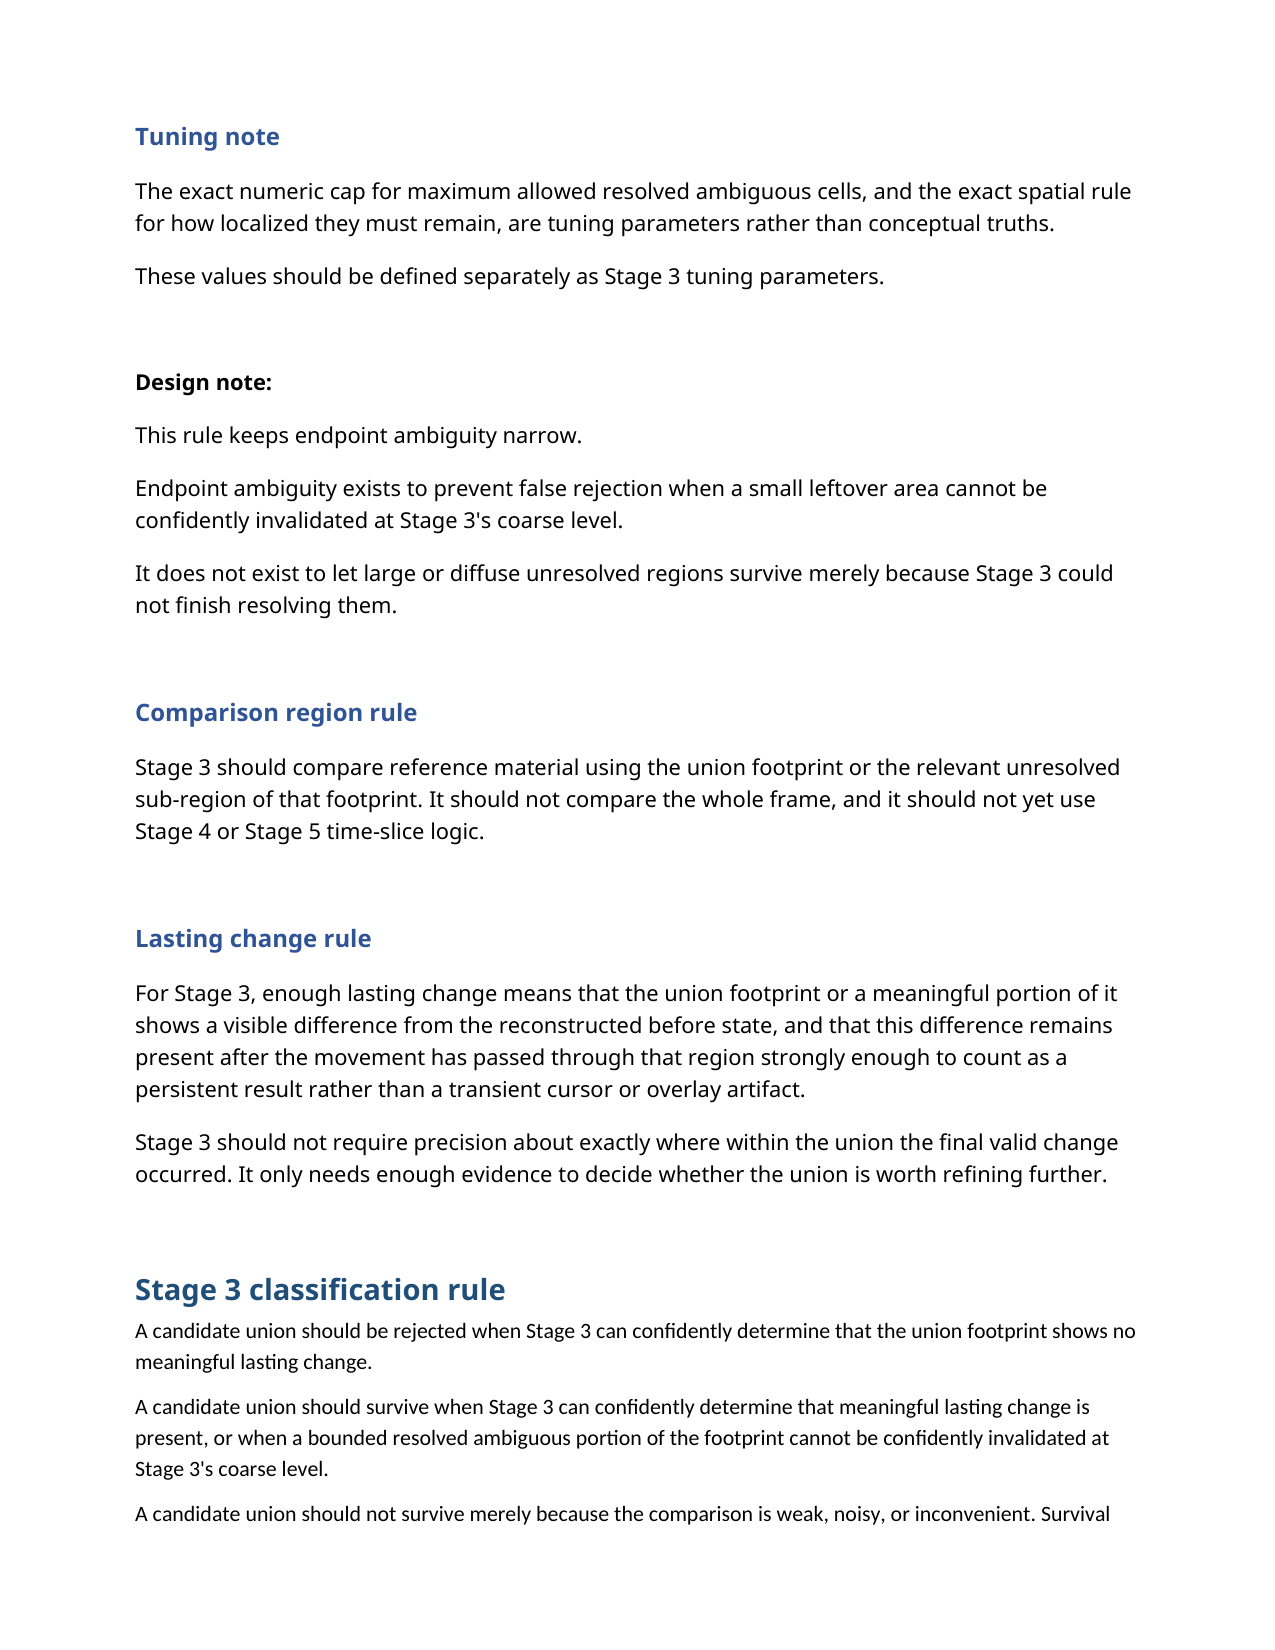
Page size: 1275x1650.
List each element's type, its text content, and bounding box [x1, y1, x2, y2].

text Stage 3 should not require precision about exactly where within the union the final valid change occurred. It only needs enough evidence to decide whether the union is worth refining further. [135, 1127, 1140, 1189]
text This rule keeps endpoint ambiguity narrow. [135, 420, 1140, 449]
text Stage 3 should compare reference material using the union footprint or the relevant unresolved sub-region of that footprint. It should not compare the whole frame, and it should not yet use Stage 4 or Stage 5 time-slice logic. [135, 752, 1140, 846]
subtitle Stage 3 classification rule [135, 1269, 1140, 1309]
text For Stage 3, enough lasting change means that the union footprint or a meaningful portion of it shows a visible difference from the reconstructed before state, and that this difference remains present after the movement has passed through that region strongly enough to count as a persistent result rather than a transient cursor or overlay artifact. [135, 978, 1140, 1104]
subtitle Comparison region rule [135, 696, 1140, 728]
text The exact numeric cap for maximum allowed resolved ambiguous cells, and the exact spatial rule for how localized they must remain, are tuning parameters rather than conceptual truths. [135, 176, 1140, 238]
text A candidate union should survive when Stage 3 can confidently determine that meaningful lasting change is present, or when a bounded resolved ambiguous portion of the footprint cannot be confidently invalidated at Stage 3's coarse level. [135, 1393, 1140, 1481]
text It does not exist to let large or diffuse unresolved regions survive merely because Stage 3 could not finish resolving them. [135, 558, 1140, 619]
text Design note: [135, 367, 1140, 397]
text These values should be defined separately as Stage 3 tuning parameters. [135, 261, 1140, 291]
text A candidate union should not survive merely because the comparison is weak, noisy, or inconvenient. Survival [135, 1500, 1140, 1527]
subtitle Lasting change rule [135, 922, 1140, 954]
text Endpoint ambiguity exists to prevent false rejection when a small leftover area cannot be confidently invalidated at Stage 3's coarse level. [135, 473, 1140, 534]
text A candidate union should be rejected when Stage 3 can confidently determine that the union footprint shows no meaningful lasting change. [135, 1318, 1140, 1375]
subtitle Tuning note [135, 120, 1140, 153]
